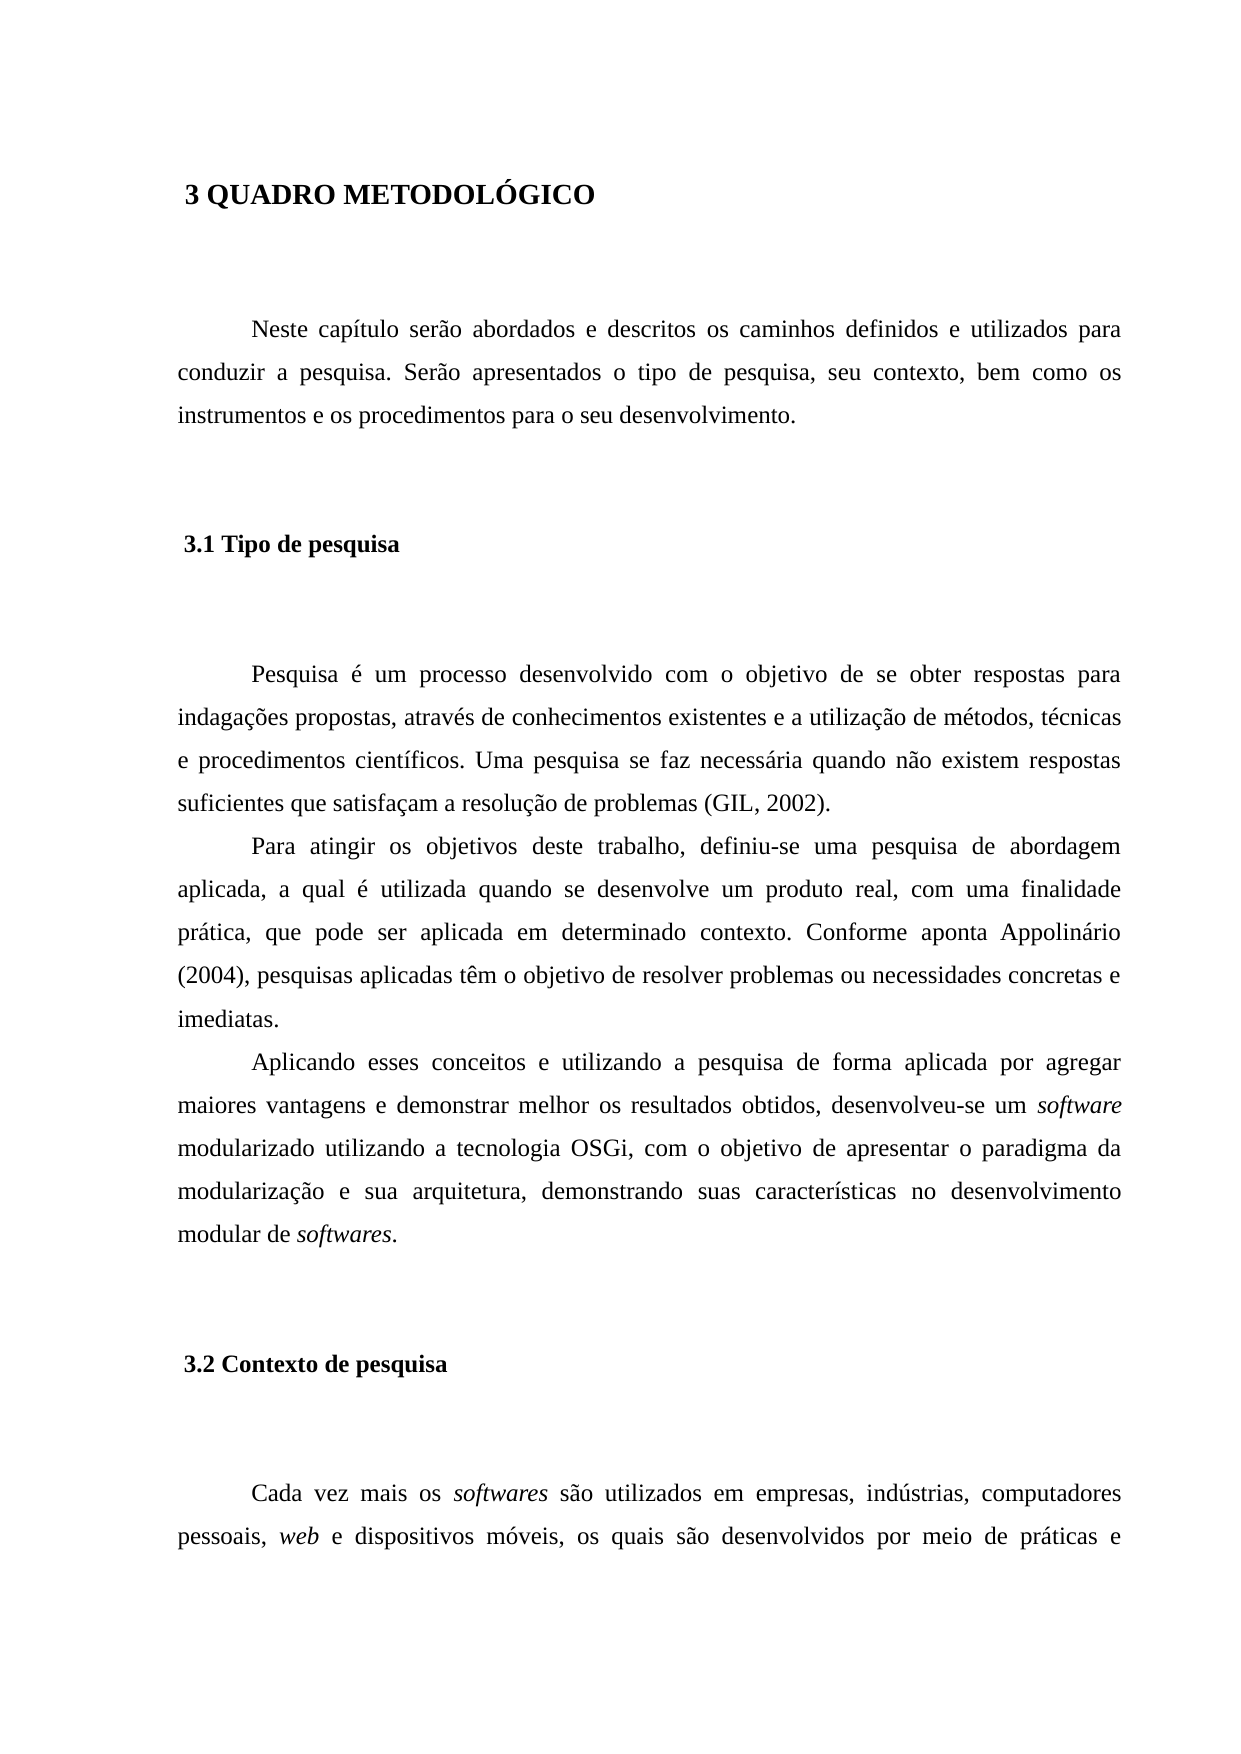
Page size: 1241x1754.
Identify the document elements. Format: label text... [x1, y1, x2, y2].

text Neste capítulo serão abordados e descritos os caminhos definidos e utilizados para conduzir a pesquisa. Serão apresentados o tipo de pesquisa, seu contexto, bem como os instrumentos e os procedimentos para o seu desenvolvimento. [177, 314, 1122, 429]
text Aplicando esses conceitos e utilizando a pesquisa de forma aplicada por agregar maiores vantagens e demonstrar melhor os resultados obtidos, desenvolveu-se um software modularizado utilizando a tecnologia OSGi, com o objetivo de apresentar o paradigma da modularização e sua arquitetura, demonstrando suas características no desenvolvimento modular de softwares. [177, 1047, 1122, 1248]
subtitle Tipo de pesquisa [177, 529, 1122, 558]
text Para atingir os objetivos deste trabalho, definiu-se uma pesquisa de abordagem aplicada, a qual é utilizada quando se desenvolve um produto real, com uma finalidade prática, que pode ser aplicada em determinado contexto. Conforme aponta Appolinário (2004), pesquisas aplicadas têm o objetivo de resolver problemas ou necessidades concretas e imediatas. [177, 831, 1122, 1032]
text Cada vez mais os softwares são utilizados em empresas, indústrias, computadores pessoais, web e dispositivos móveis, os quais são desenvolvidos por meio de práticas e [177, 1478, 1122, 1550]
text Pesquisa é um processo desenvolvido com o objetivo de se obter respostas para indagações propostas, através de conhecimentos existentes e a utilização de métodos, técnicas e procedimentos científicos. Uma pesquisa se faz necessária quando não existem respostas suficientes que satisfaçam a resolução de problemas (GIL, 2002). [177, 659, 1122, 817]
subtitle Quadro metodológico [177, 177, 1122, 211]
subtitle Contexto de pesquisa [177, 1349, 1122, 1377]
